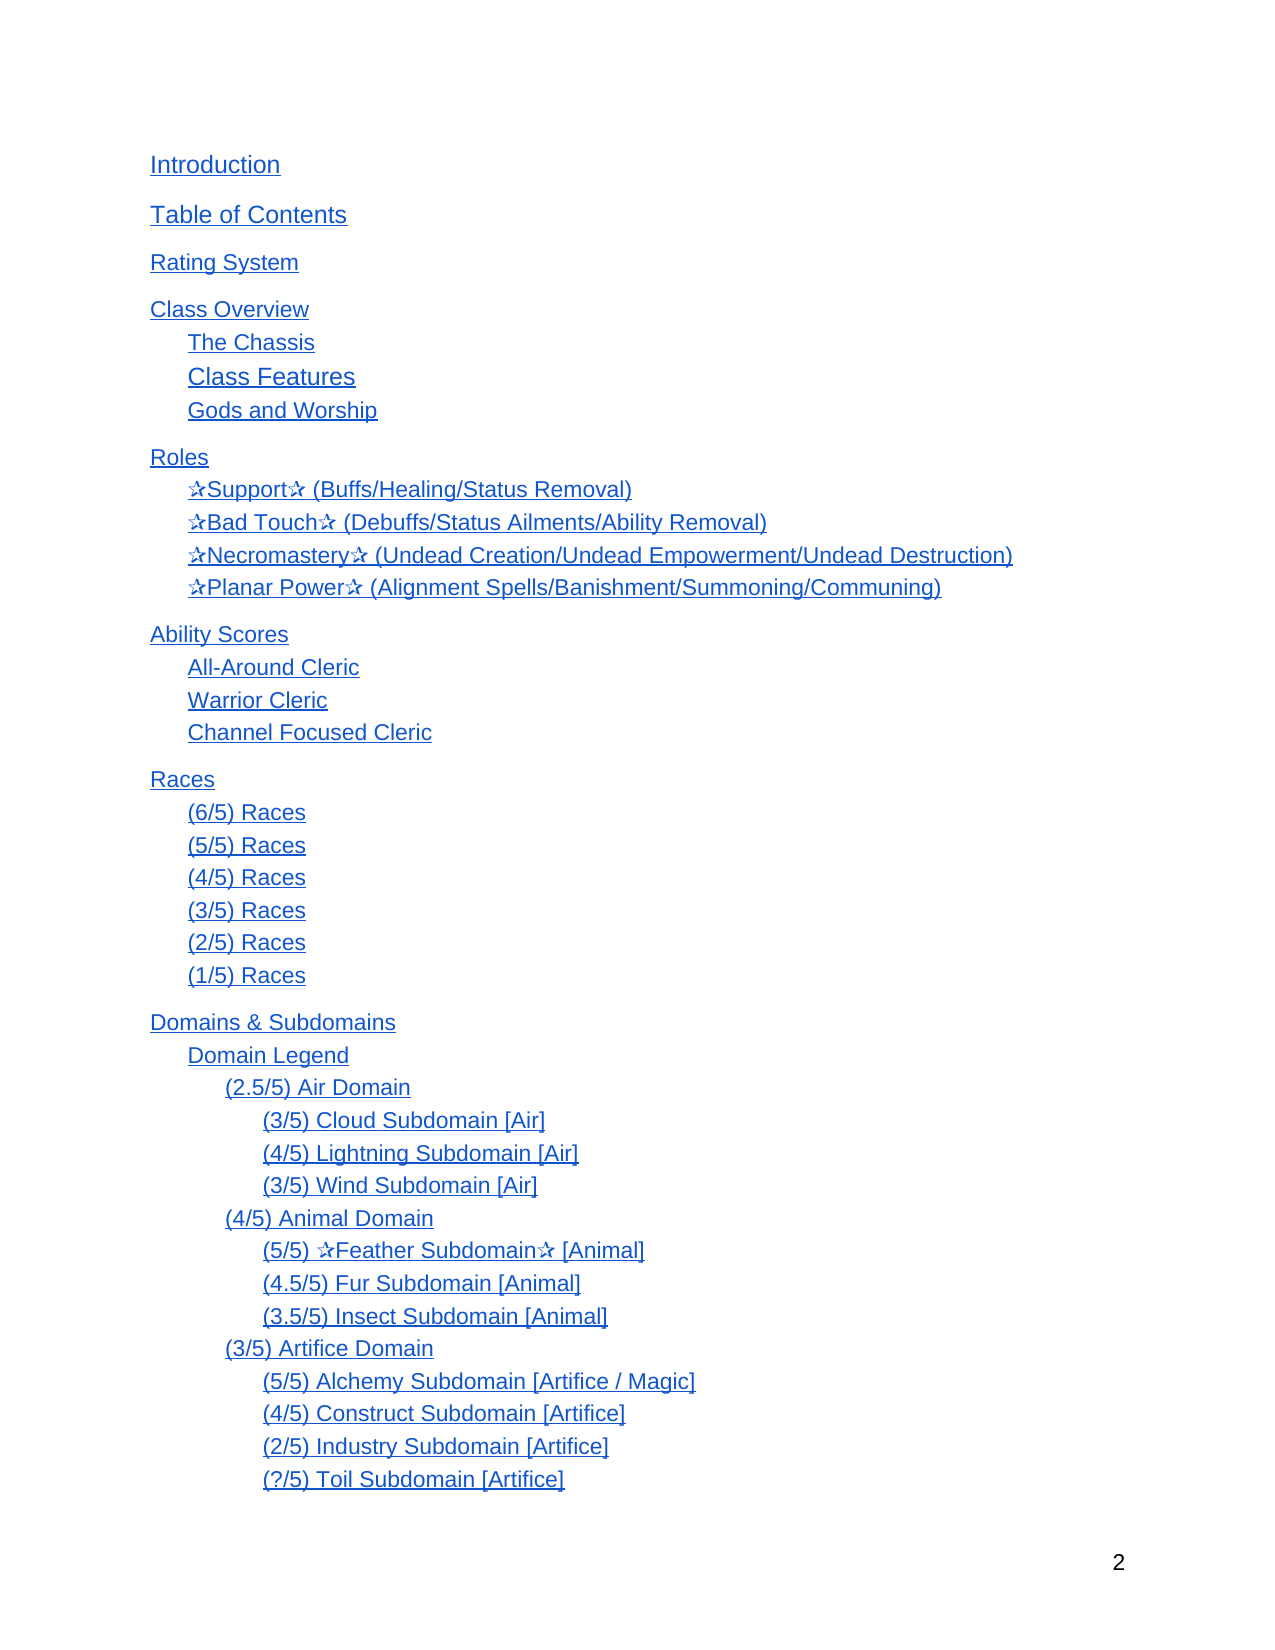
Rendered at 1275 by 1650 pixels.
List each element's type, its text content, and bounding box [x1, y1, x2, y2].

text (3/5) Races [187, 897, 1125, 923]
text ✰Bad Touch✰ (Debuffs/Status Ailments/Ability Removal) [187, 509, 1125, 535]
text (1/5) Races [187, 962, 1125, 988]
text (2.5/5) Air Domain [225, 1074, 1125, 1101]
text Table of Contents [150, 199, 1125, 228]
text ✰Necromastery✰ (Undead Creation/Undead Empowerment/Undead Destruction) [187, 542, 1125, 568]
text (5/5) ✰Feather Subdomain✰ [Animal] [262, 1237, 1125, 1264]
text (4/5) Races [187, 864, 1125, 891]
text Class Overview [150, 296, 1125, 323]
text Ability Scores [150, 621, 1125, 648]
text (3/5) Wind Subdomain [Air] [262, 1172, 1125, 1198]
text Races [150, 766, 1125, 793]
text Rating System [150, 249, 1125, 276]
text Domain Legend [187, 1042, 1125, 1068]
text Channel Focused Cleric [187, 719, 1125, 746]
text All-Around Cleric [187, 654, 1125, 680]
text (5/5) Races [187, 832, 1125, 858]
text (2/5) Industry Subdomain [Artifice] [262, 1433, 1125, 1459]
text (3/5) Artifice Domain [225, 1335, 1125, 1362]
text Domains & Subdomains [150, 1009, 1125, 1036]
text Roles [150, 444, 1125, 470]
text (3/5) Cloud Subdomain [Air] [262, 1107, 1125, 1133]
text ✰Planar Power✰ (Alignment Spells/Banishment/Summoning/Communing) [187, 574, 1125, 601]
text (4/5) Lightning Subdomain [Air] [262, 1139, 1125, 1166]
text (4.5/5) Fur Subdomain [Animal] [262, 1270, 1125, 1296]
text (2/5) Races [187, 929, 1125, 956]
text (4/5) Animal Domain [225, 1205, 1125, 1231]
text (6/5) Races [187, 799, 1125, 825]
text (?/5) Toil Subdomain [Artifice] [262, 1466, 1125, 1492]
text Class Features [187, 362, 1125, 390]
text (5/5) Alchemy Subdomain [Artifice / Magic] [262, 1368, 1125, 1394]
text Gods and Worship [187, 397, 1125, 423]
text (4/5) Construct Subdomain [Artifice] [262, 1400, 1125, 1427]
text Introduction [150, 150, 1125, 179]
text Warrior Cleric [187, 687, 1125, 713]
text The Chassis [187, 329, 1125, 355]
text ✰Support✰ (Buffs/Healing/Status Removal) [187, 476, 1125, 503]
text (3.5/5) Insect Subdomain [Animal] [262, 1303, 1125, 1329]
